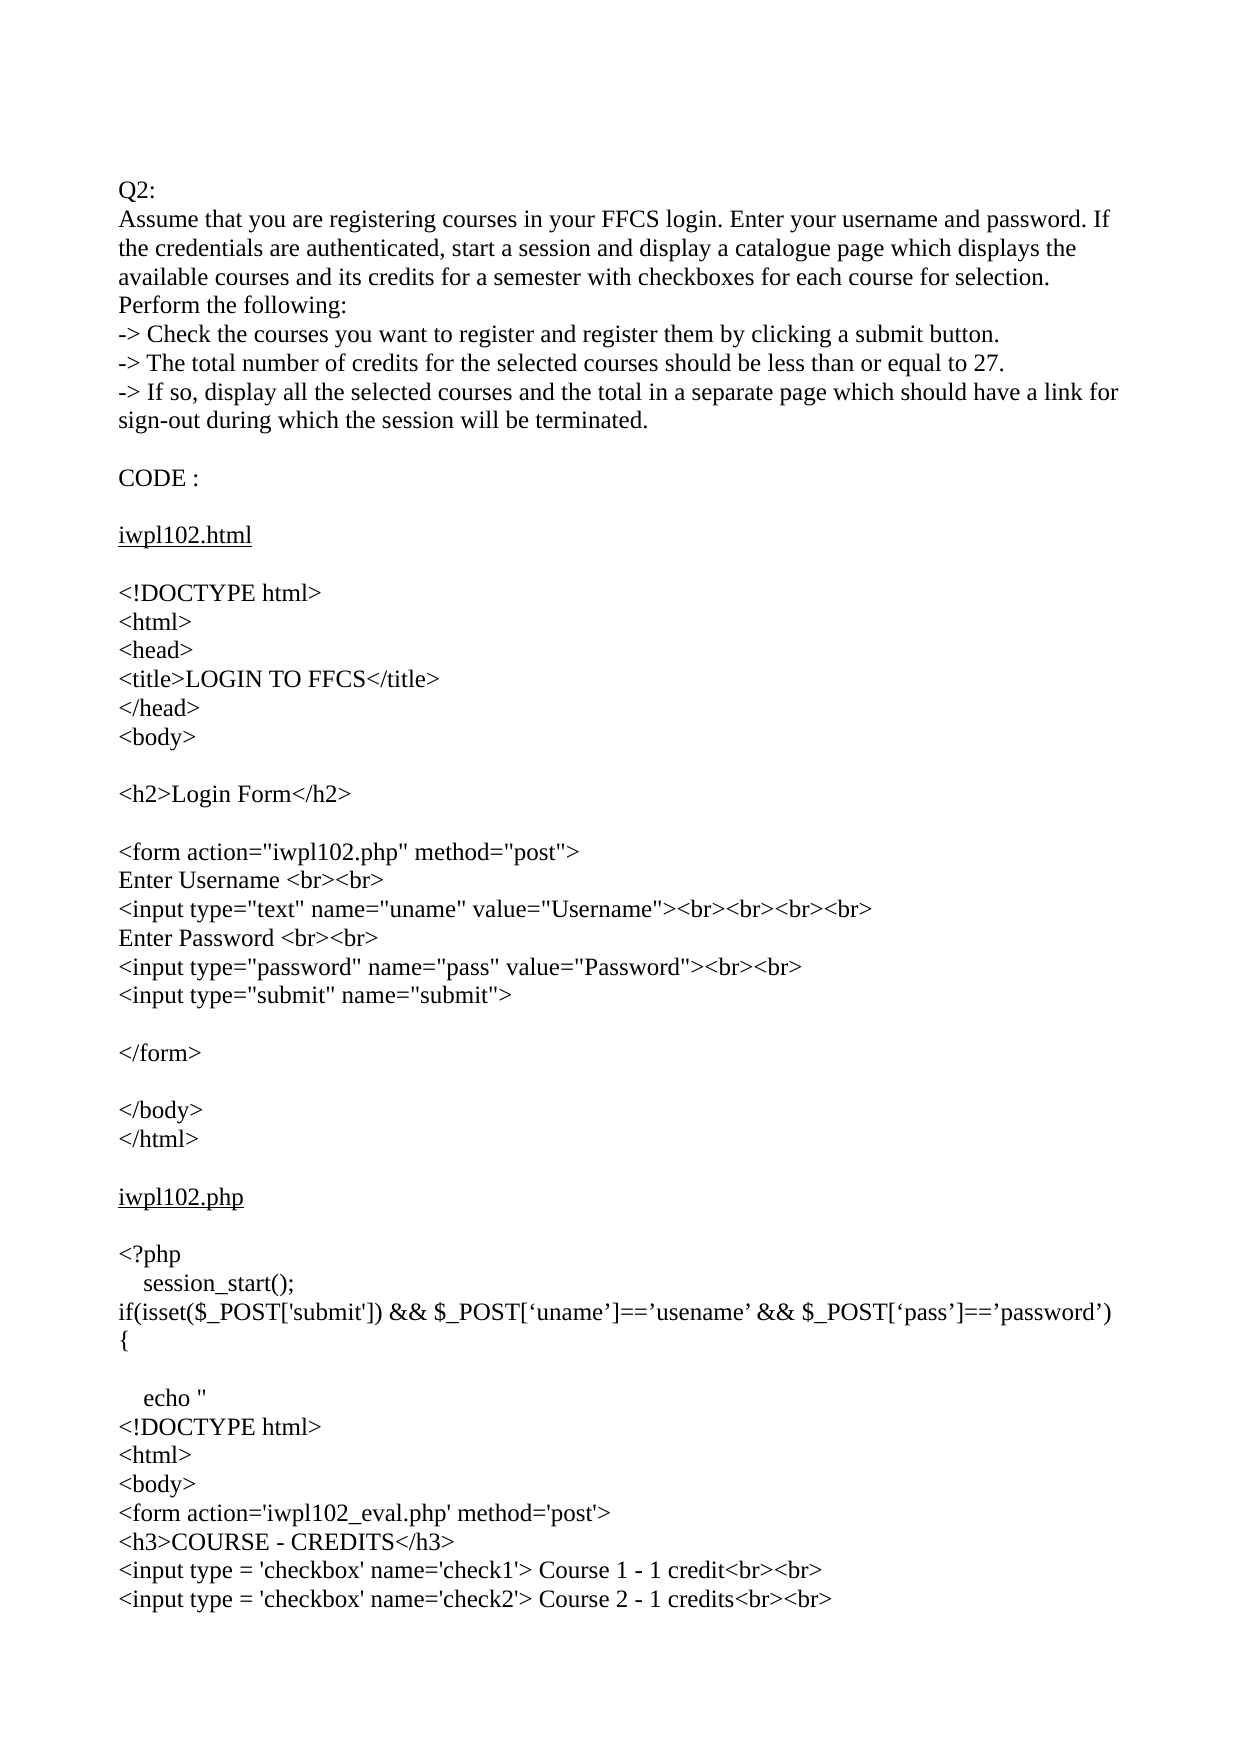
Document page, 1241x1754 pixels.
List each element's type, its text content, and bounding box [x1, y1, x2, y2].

text <body> [118, 1469, 1122, 1498]
text iwpl102.php [118, 1182, 1122, 1211]
text <html> [118, 1441, 1122, 1469]
text CODE : [118, 463, 1122, 492]
text <input type="text" name="uname" value="Username"><br><br><br><br> [118, 894, 1122, 923]
text <head> [118, 636, 1122, 664]
text iwpl102.html [118, 521, 1122, 549]
text <!DOCTYPE html> [118, 578, 1122, 607]
text <input type = 'checkbox' name='check1'> Course 1 - 1 credit<br><br> [118, 1556, 1122, 1584]
text <input type="submit" name="submit"> [118, 981, 1122, 1009]
text -> The total number of credits for the selected courses should be less than or equal to 27. [118, 348, 1122, 377]
text <body> [118, 722, 1122, 751]
text Enter Password <br><br> [118, 923, 1122, 952]
text <h2>Login Form</h2> [118, 779, 1122, 808]
text </html> [118, 1124, 1122, 1153]
text <h3>COURSE - CREDITS</h3> [118, 1527, 1122, 1556]
text <?php [118, 1239, 1122, 1268]
text Assume that you are registering courses in your FFCS login. Enter your username and password. If the credentials are authenticated, start a session and display a catalogue page which displays the available courses and its credits for a semester with checkboxes for each course for selection. Perform the following: [118, 204, 1122, 319]
text session_start(); [118, 1268, 1122, 1297]
text <input type="password" name="pass" value="Password"><br><br> [118, 952, 1122, 981]
text </head> [118, 693, 1122, 722]
text <input type = 'checkbox' name='check2'> Course 2 - 1 credits<br><br> [118, 1584, 1122, 1613]
text Enter Username <br><br> [118, 866, 1122, 894]
text <form action="iwpl102.php" method="post"> [118, 837, 1122, 866]
text echo " [118, 1383, 1122, 1412]
text if(isset($_POST['submit']) && $_POST[‘uname’]==’usename’ && $_POST[‘pass’]==’password’) { [118, 1297, 1122, 1354]
text <form action='iwpl102_eval.php' method='post'> [118, 1498, 1122, 1527]
text -> If so, display all the selected courses and the total in a separate page which should have a link for sign-out during which the session will be terminated. [118, 377, 1122, 434]
text </form> [118, 1038, 1122, 1067]
text <!DOCTYPE html> [118, 1412, 1122, 1441]
text <title>LOGIN TO FFCS</title> [118, 664, 1122, 693]
text -> Check the courses you want to register and register them by clicking a submit button. [118, 319, 1122, 348]
text <html> [118, 607, 1122, 636]
text </body> [118, 1096, 1122, 1124]
text Q2: [118, 176, 1122, 204]
